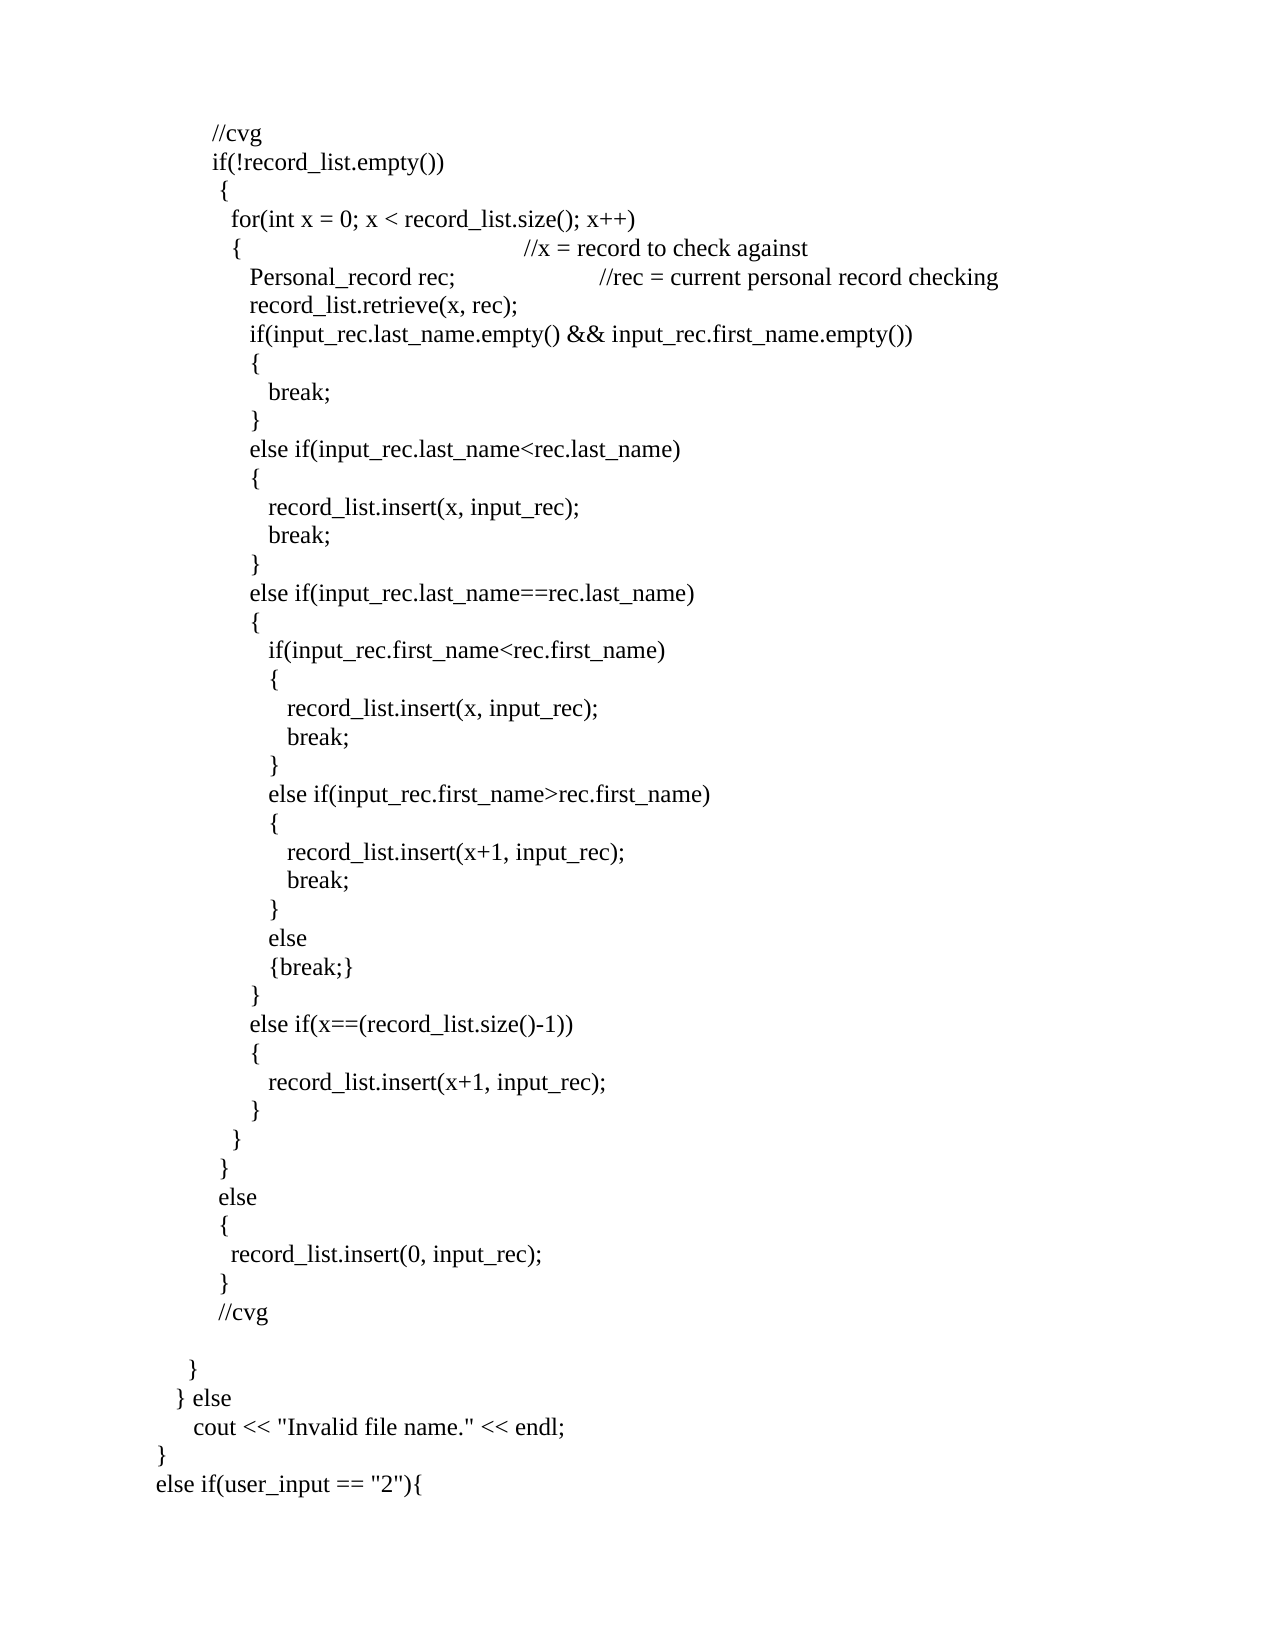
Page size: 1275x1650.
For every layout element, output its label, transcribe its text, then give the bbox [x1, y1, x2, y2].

text Personal_record rec; //rec = current personal record checking [118, 262, 1157, 291]
text else [118, 923, 1157, 952]
text { [118, 664, 1157, 693]
text record_list.insert(0, input_rec); [118, 1239, 1157, 1268]
text else if(input_rec.last_name<rec.last_name) [118, 434, 1157, 463]
text break; [118, 377, 1157, 406]
text record_list.insert(x, input_rec); [118, 492, 1157, 521]
text { [118, 1211, 1157, 1239]
text break; [118, 722, 1157, 751]
text else if(input_rec.first_name>rec.first_name) [118, 779, 1157, 808]
text if(input_rec.last_name.empty() && input_rec.first_name.empty()) [118, 319, 1157, 348]
text if(!record_list.empty()) [118, 147, 1157, 176]
text {break;} [118, 952, 1157, 981]
text { [118, 607, 1157, 636]
text } [118, 1153, 1157, 1182]
text if(input_rec.first_name<rec.first_name) [118, 636, 1157, 664]
text else if(input_rec.last_name==rec.last_name) [118, 578, 1157, 607]
text record_list.insert(x, input_rec); [118, 693, 1157, 722]
text } [118, 894, 1157, 923]
text } [118, 1124, 1157, 1153]
text { [118, 808, 1157, 837]
text else if(user_input == "2"){ [118, 1469, 1157, 1498]
text } [118, 981, 1157, 1009]
text { [118, 463, 1157, 492]
text //cvg [118, 118, 1157, 147]
text } [118, 1441, 1157, 1469]
text { [118, 1038, 1157, 1067]
text record_list.retrieve(x, rec); [118, 291, 1157, 319]
text } [118, 1096, 1157, 1124]
text //cvg [118, 1297, 1157, 1326]
text } else [118, 1383, 1157, 1412]
text } [118, 406, 1157, 434]
text else if(x==(record_list.size()-1)) [118, 1009, 1157, 1038]
text } [118, 1354, 1157, 1383]
text cout << "Invalid file name." << endl; [118, 1412, 1157, 1441]
text } [118, 1268, 1157, 1297]
text } [118, 751, 1157, 779]
text for(int x = 0; x < record_list.size(); x++) [118, 204, 1157, 233]
text break; [118, 866, 1157, 894]
text break; [118, 521, 1157, 549]
text { //x = record to check against [118, 233, 1157, 262]
text { [118, 176, 1157, 204]
text record_list.insert(x+1, input_rec); [118, 837, 1157, 866]
text else [118, 1182, 1157, 1211]
text } [118, 549, 1157, 578]
text { [118, 348, 1157, 377]
text record_list.insert(x+1, input_rec); [118, 1067, 1157, 1096]
